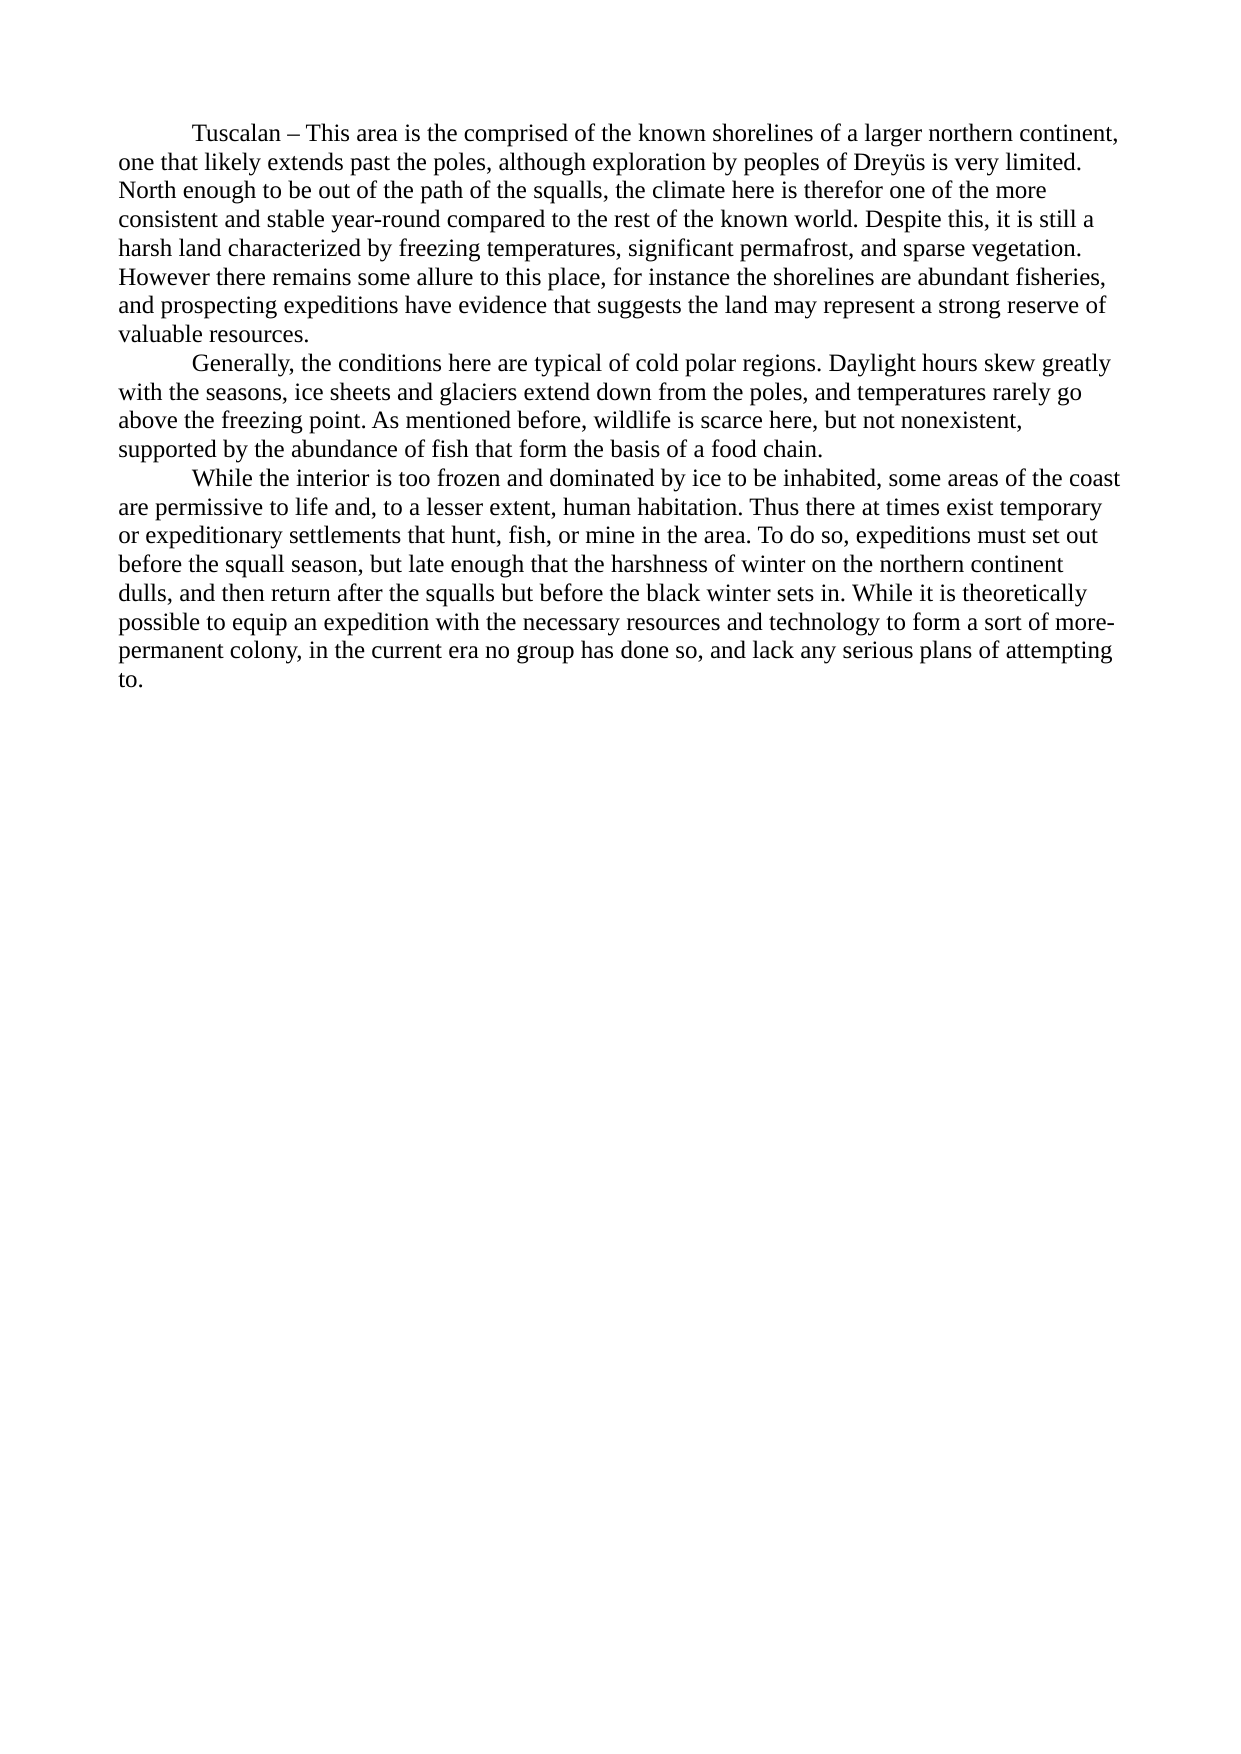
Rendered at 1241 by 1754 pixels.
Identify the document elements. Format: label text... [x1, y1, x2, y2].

text Tuscalan – This area is the comprised of the known shorelines of a larger northern continent, one that likely extends past the poles, although exploration by peoples of Dreyüs is very limited. North enough to be out of the path of the squalls, the climate here is therefor one of the more consistent and stable year-round compared to the rest of the known world. Despite this, it is still a harsh land characterized by freezing temperatures, significant permafrost, and sparse vegetation. However there remains some allure to this place, for instance the shorelines are abundant fisheries, and prospecting expeditions have evidence that suggests the land may represent a strong reserve of valuable resources. [118, 118, 1122, 348]
text Generally, the conditions here are typical of cold polar regions. Daylight hours skew greatly with the seasons, ice sheets and glaciers extend down from the poles, and temperatures rarely go above the freezing point. As mentioned before, wildlife is scarce here, but not nonexistent, supported by the abundance of fish that form the basis of a food chain. [118, 348, 1122, 463]
text While the interior is too frozen and dominated by ice to be inhabited, some areas of the coast are permissive to life and, to a lesser extent, human habitation. Thus there at times exist temporary or expeditionary settlements that hunt, fish, or mine in the area. To do so, expeditions must set out before the squall season, but late enough that the harshness of winter on the northern continent dulls, and then return after the squalls but before the black winter sets in. While it is theoretically possible to equip an expedition with the necessary resources and technology to form a sort of more-permanent colony, in the current era no group has done so, and lack any serious plans of attempting to. [118, 463, 1122, 693]
